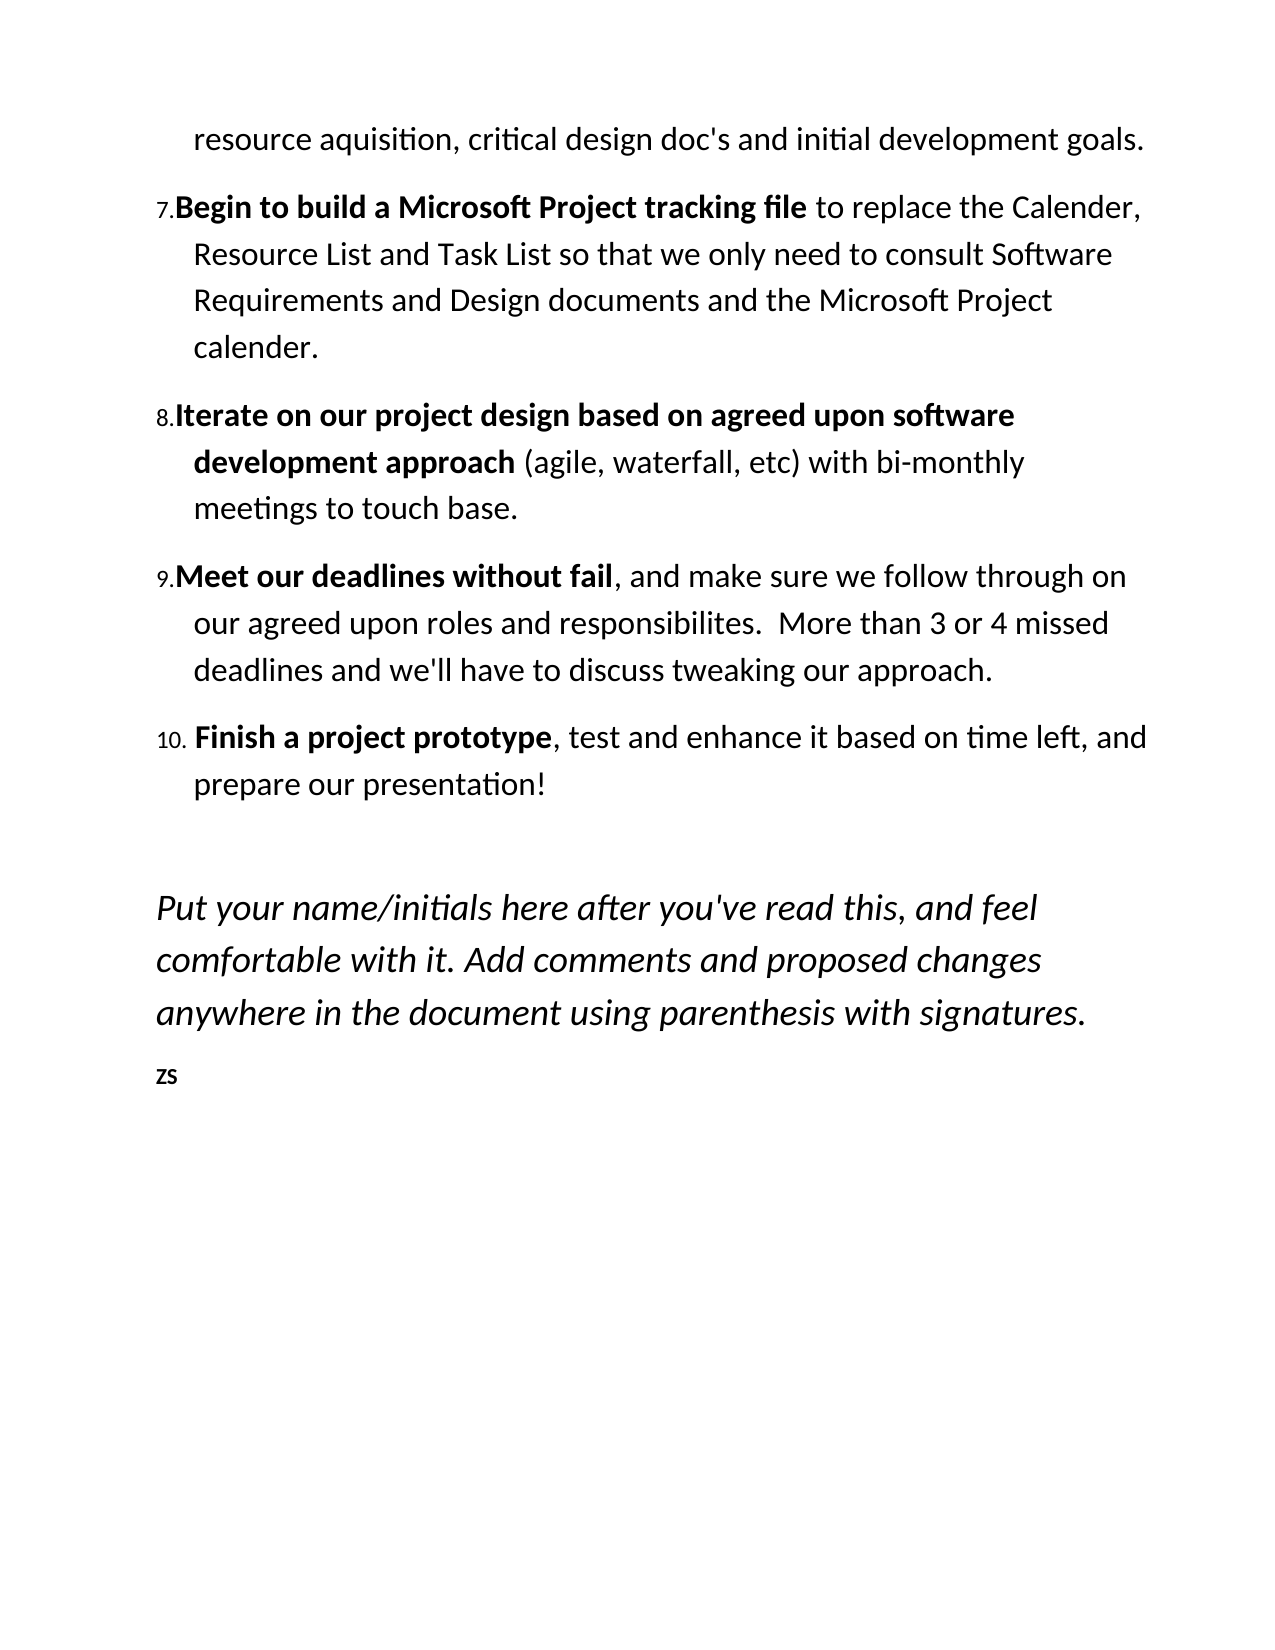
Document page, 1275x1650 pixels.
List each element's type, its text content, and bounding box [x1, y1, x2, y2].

list resource aquisition, critical design doc's and initial development goals. [156, 118, 1157, 159]
list Meet our deadlines without fail, and make sure we follow through on our agreed upon roles and responsibilites. More than 3 or 4 missed deadlines and we'll have to discuss tweaking our approach. [156, 555, 1157, 689]
text ZS [156, 1062, 1157, 1091]
list Iterate on our project design based on agreed upon software development approach (agile, waterfall, etc) with bi-monthly meetings to touch base. [156, 394, 1157, 528]
list Begin to build a Microsoft Project tracking file to replace the Calender, Resource List and Task List so that we only need to consult Software Requirements and Design documents and the Microsoft Project calender. [156, 186, 1157, 367]
text Put your name/initials here after you've read this, and feel comfortable with it. Add comments and proposed changes anywhere in the document using parenthesis with signatures. [156, 883, 1157, 1035]
list Finish a project prototype, test and enhance it based on time left, and prepare our presentation! [156, 716, 1157, 804]
